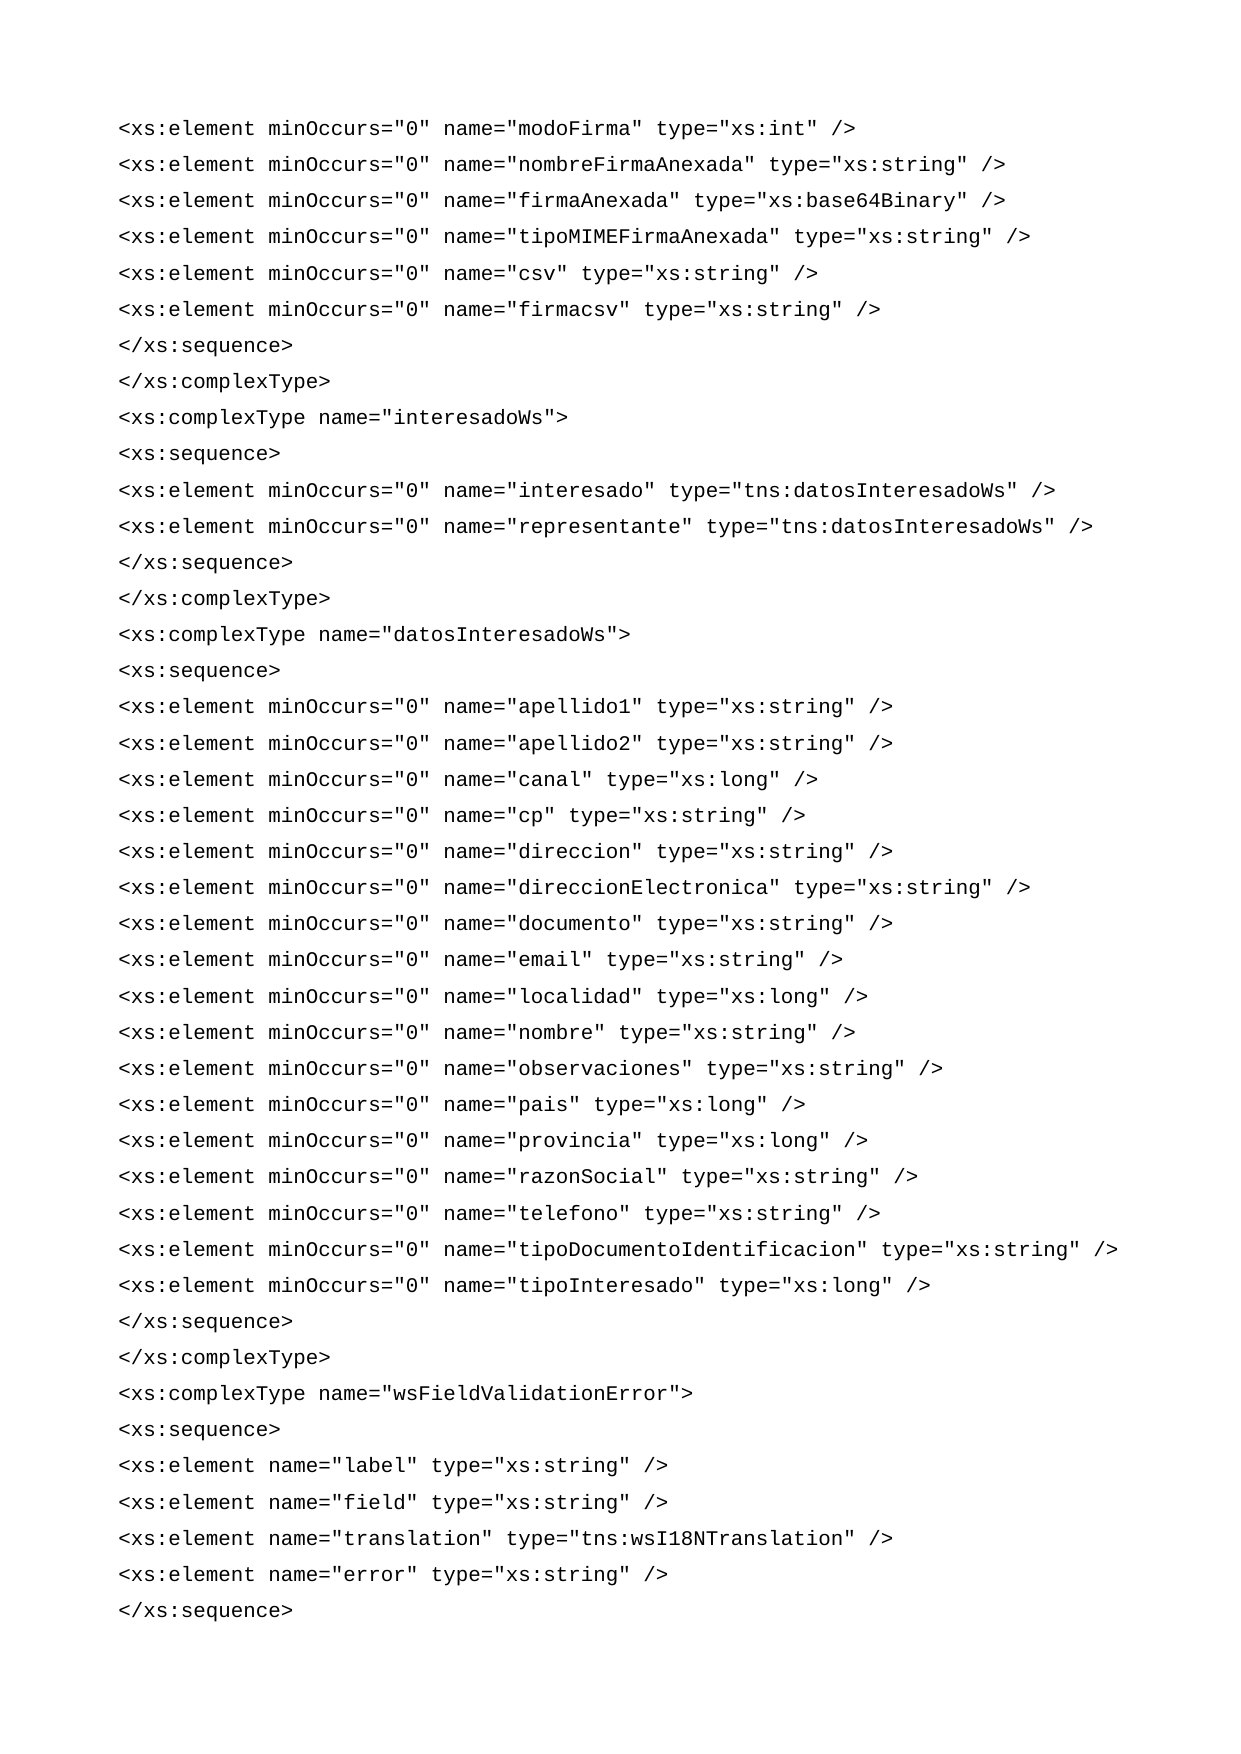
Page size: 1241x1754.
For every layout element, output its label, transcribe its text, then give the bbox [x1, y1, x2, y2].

text <xs:element minOccurs="0" name="pais" type="xs:long" /> [118, 1094, 1122, 1118]
text <xs:complexType name="interesadoWs"> [118, 407, 1122, 431]
text </xs:sequence> [118, 1311, 1122, 1334]
text <xs:element name="error" type="xs:string" /> [118, 1564, 1122, 1588]
text <xs:element minOccurs="0" name="telefono" type="xs:string" /> [118, 1202, 1122, 1226]
text <xs:element minOccurs="0" name="nombreFirmaAnexada" type="xs:string" /> [118, 154, 1122, 178]
text <xs:element minOccurs="0" name="tipoDocumentoIdentificacion" type="xs:string" /> [118, 1239, 1122, 1262]
text <xs:element minOccurs="0" name="representante" type="tns:datosInteresadoWs" /> [118, 516, 1122, 539]
text <xs:sequence> [118, 1419, 1122, 1443]
text <xs:element minOccurs="0" name="tipoMIMEFirmaAnexada" type="xs:string" /> [118, 227, 1122, 250]
text <xs:element minOccurs="0" name="apellido1" type="xs:string" /> [118, 696, 1122, 720]
text <xs:element minOccurs="0" name="razonSocial" type="xs:string" /> [118, 1166, 1122, 1190]
text <xs:sequence> [118, 443, 1122, 467]
text <xs:element minOccurs="0" name="nombre" type="xs:string" /> [118, 1022, 1122, 1045]
text <xs:element minOccurs="0" name="documento" type="xs:string" /> [118, 913, 1122, 937]
text <xs:element minOccurs="0" name="modoFirma" type="xs:int" /> [118, 118, 1122, 142]
text </xs:complexType> [118, 588, 1122, 612]
text <xs:element minOccurs="0" name="csv" type="xs:string" /> [118, 263, 1122, 286]
text <xs:element minOccurs="0" name="localidad" type="xs:long" /> [118, 986, 1122, 1009]
text <xs:element name="label" type="xs:string" /> [118, 1456, 1122, 1479]
text <xs:element minOccurs="0" name="firmaAnexada" type="xs:base64Binary" /> [118, 190, 1122, 214]
text <xs:element minOccurs="0" name="direccionElectronica" type="xs:string" /> [118, 877, 1122, 901]
text <xs:element name="field" type="xs:string" /> [118, 1492, 1122, 1515]
text </xs:sequence> [118, 552, 1122, 576]
text <xs:element name="translation" type="tns:wsI18NTranslation" /> [118, 1528, 1122, 1551]
text <xs:complexType name="datosInteresadoWs"> [118, 624, 1122, 648]
text <xs:element minOccurs="0" name="observaciones" type="xs:string" /> [118, 1058, 1122, 1082]
text <xs:sequence> [118, 660, 1122, 684]
text <xs:element minOccurs="0" name="provincia" type="xs:long" /> [118, 1130, 1122, 1154]
text <xs:complexType name="wsFieldValidationError"> [118, 1383, 1122, 1407]
text </xs:complexType> [118, 1347, 1122, 1371]
text <xs:element minOccurs="0" name="apellido2" type="xs:string" /> [118, 733, 1122, 756]
text <xs:element minOccurs="0" name="email" type="xs:string" /> [118, 949, 1122, 973]
text </xs:complexType> [118, 371, 1122, 395]
text <xs:element minOccurs="0" name="canal" type="xs:long" /> [118, 769, 1122, 792]
text <xs:element minOccurs="0" name="firmacsv" type="xs:string" /> [118, 299, 1122, 322]
text </xs:sequence> [118, 1600, 1122, 1624]
text <xs:element minOccurs="0" name="tipoInteresado" type="xs:long" /> [118, 1275, 1122, 1298]
text </xs:sequence> [118, 335, 1122, 359]
text <xs:element minOccurs="0" name="interesado" type="tns:datosInteresadoWs" /> [118, 479, 1122, 503]
text <xs:element minOccurs="0" name="direccion" type="xs:string" /> [118, 841, 1122, 865]
text <xs:element minOccurs="0" name="cp" type="xs:string" /> [118, 805, 1122, 828]
